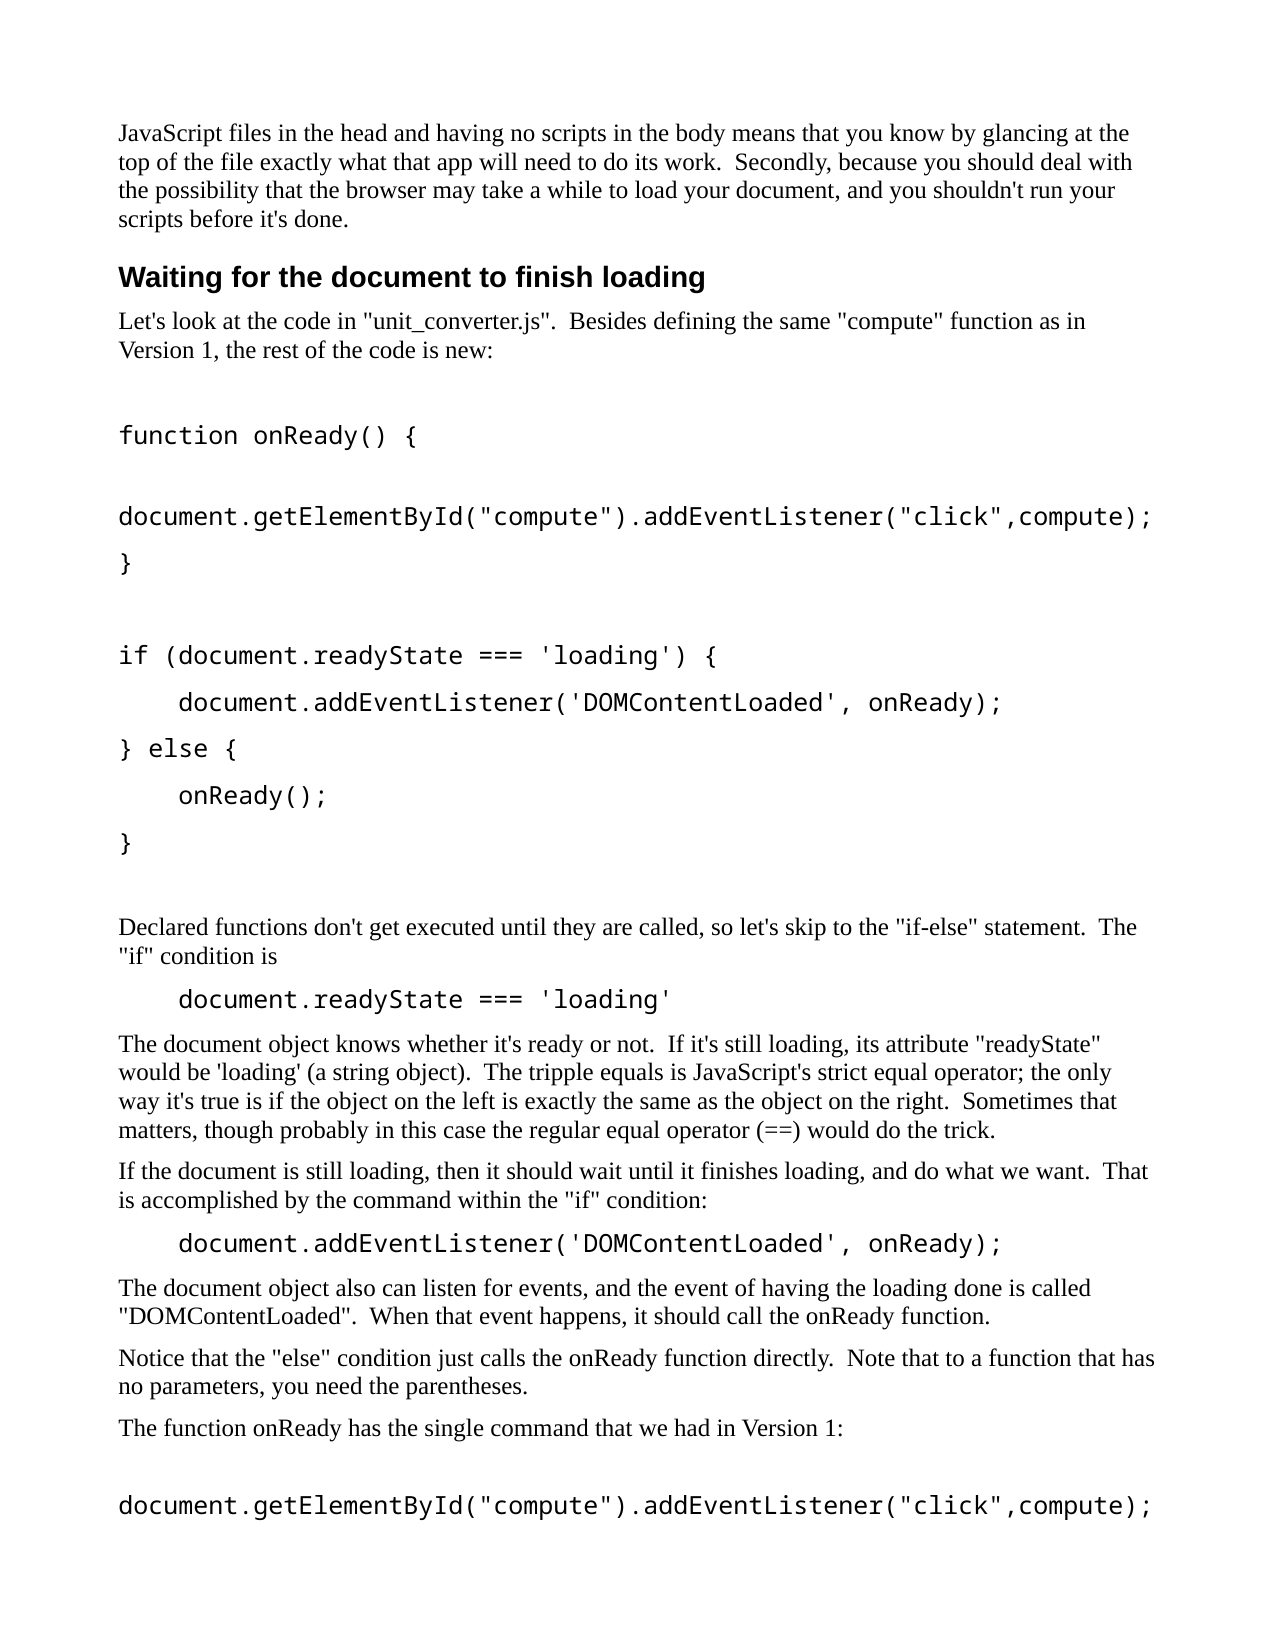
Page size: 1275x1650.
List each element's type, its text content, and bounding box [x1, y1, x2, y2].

text } else { [118, 731, 1157, 765]
text function onReady() { [118, 418, 1157, 452]
text document.addEventListener('DOMContentLoaded', onReady); [118, 1226, 1157, 1260]
text document.readyState === 'loading' [118, 982, 1157, 1016]
text } [118, 545, 1157, 579]
text if (document.readyState === 'loading') { [118, 638, 1157, 672]
text The document object also can listen for events, and the event of having the loading done is called "DOMContentLoaded". When that event happens, it should call the onReady function. [118, 1273, 1157, 1330]
text The function onReady has the single command that we had in Version 1: [118, 1413, 1157, 1441]
text JavaScript files in the head and having no scripts in the body means that you know by glancing at the top of the file exactly what that app will need to do its work. Secondly, because you should deal with the possibility that the browser may take a while to load your document, and you shouldn't run your scripts before it's done. [118, 118, 1157, 233]
text The document object knows whether it's ready or not. If it's still loading, its attribute "readyState" would be 'loading' (a string object). The tripple equals is JavaScript's strict equal operator; the only way it's true is if the object on the left is exactly the same as the object on the right. Sometimes that matters, though probably in this case the regular equal operator (==) would do the trick. [118, 1029, 1157, 1144]
text onReady(); [118, 778, 1157, 812]
text Notice that the "else" condition just calls the onReady function directly. Note that to a function that has no parameters, you need the parentheses. [118, 1343, 1157, 1400]
subtitle Waiting for the document to finish loading [118, 260, 1157, 294]
text Let's look at the code in "unit_converter.js". Besides defining the same "compute" function as in Version 1, the rest of the code is new: [118, 306, 1157, 364]
text Declared functions don't get executed until they are called, so let's skip to the "if-else" statement. The "if" condition is [118, 912, 1157, 969]
text If the document is still loading, then it should wait until it finishes loading, and do what we want. That is accomplished by the command within the "if" condition: [118, 1156, 1157, 1214]
text document.getElementById("compute").addEventListener("click",compute); [118, 1454, 1157, 1522]
text } [118, 824, 1157, 858]
text document.addEventListener('DOMContentLoaded', onReady); [118, 684, 1157, 719]
text document.getElementById("compute").addEventListener("click",compute); [118, 464, 1157, 532]
